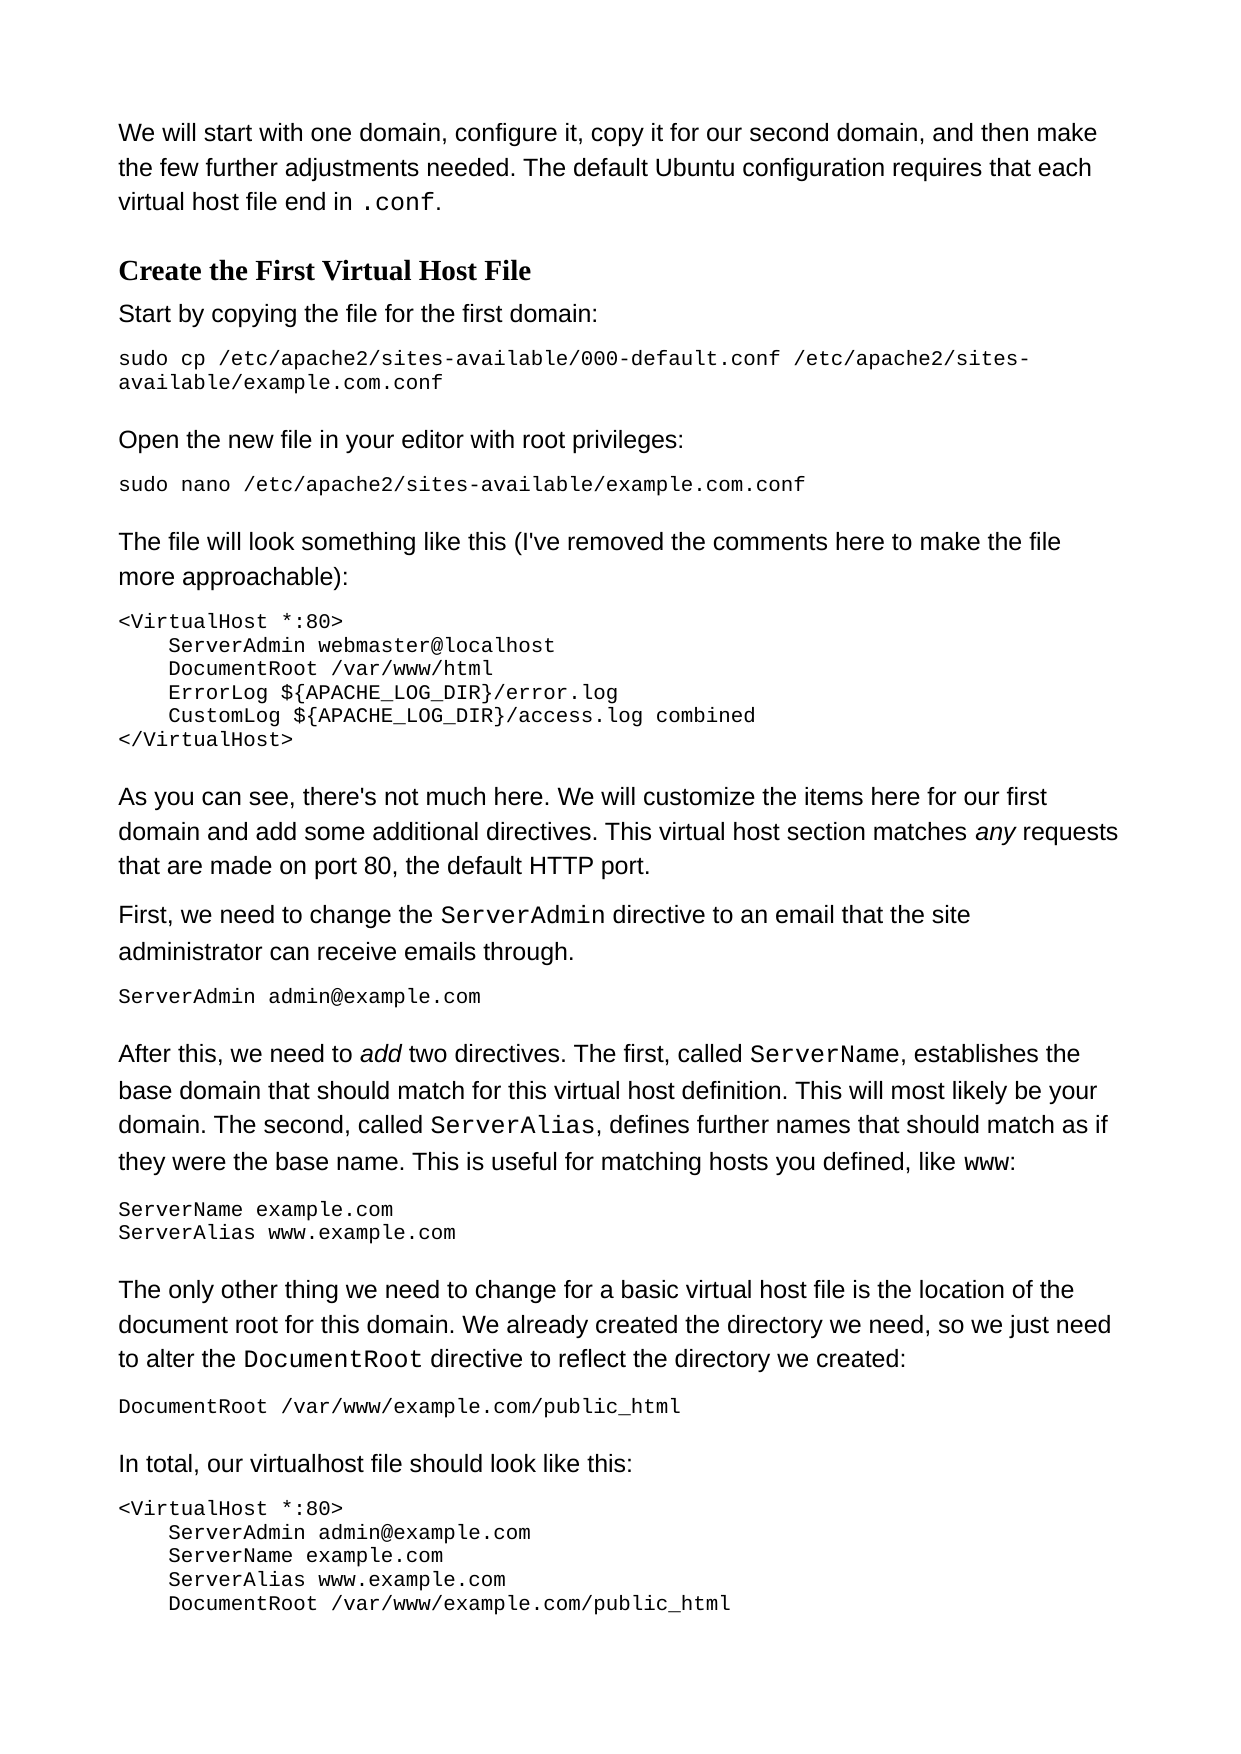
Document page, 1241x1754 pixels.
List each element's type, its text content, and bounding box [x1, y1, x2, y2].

subtitle Create the First Virtual Host File [118, 253, 1122, 287]
text <VirtualHost *:80> [118, 1498, 1122, 1522]
text DocumentRoot /var/www/html [118, 658, 1122, 682]
text ErrorLog ${APACHE_LOG_DIR}/error.log [118, 682, 1122, 706]
text ServerAlias www.example.com [118, 1222, 1122, 1246]
text ServerAdmin admin@example.com [118, 1522, 1122, 1546]
text Start by copying the file for the first domain: [118, 299, 1122, 328]
text DocumentRoot /var/www/example.com/public_html [118, 1593, 1122, 1616]
text ServerAdmin webmaster@localhost [118, 634, 1122, 658]
text ServerName example.com [118, 1199, 1122, 1222]
text sudo nano /etc/apache2/sites-available/example.com.conf [118, 474, 1122, 498]
text <VirtualHost *:80> [118, 611, 1122, 634]
text After this, we need to add two directives. The first, called ServerName, establishes the base domain that should match for this virtual host definition. This will most likely be your domain. The second, called ServerAlias, defines further names that should match as if they were the base name. This is useful for matching hosts you defined, like www: [118, 1039, 1122, 1178]
text As you can see, there's not much here. We will customize the items here for our first domain and add some additional directives. This virtual host section matches any requests that are made on port 80, the default HTTP port. [118, 782, 1122, 880]
text CustomLog ${APACHE_LOG_DIR}/access.log combined [118, 706, 1122, 729]
text </VirtualHost> [118, 729, 1122, 753]
text The only other thing we need to change for a basic virtual host file is the location of the document root for this domain. We already created the directory we need, so we just need to alter the DocumentRoot directive to reflect the directory we created: [118, 1275, 1122, 1375]
text The file will look something like this (I've removed the comments here to make the file more approachable): [118, 527, 1122, 591]
text In total, our virtualhost file should look like this: [118, 1449, 1122, 1478]
text We will start with one domain, configure it, copy it for our second domain, and then make the few further adjustments needed. The default Ubuntu configuration requires that each virtual host file end in .conf. [118, 118, 1122, 218]
text ServerAdmin admin@example.com [118, 986, 1122, 1010]
text DocumentRoot /var/www/example.com/public_html [118, 1396, 1122, 1420]
text First, we need to change the ServerAdmin directive to an email that the site administrator can receive emails through. [118, 900, 1122, 966]
text ServerName example.com [118, 1546, 1122, 1569]
text ServerAlias www.example.com [118, 1569, 1122, 1593]
text sudo cp /etc/apache2/sites-available/000-default.conf /etc/apache2/sites-available/example.com.conf [118, 348, 1122, 396]
text Open the new file in your editor with root privileges: [118, 425, 1122, 454]
